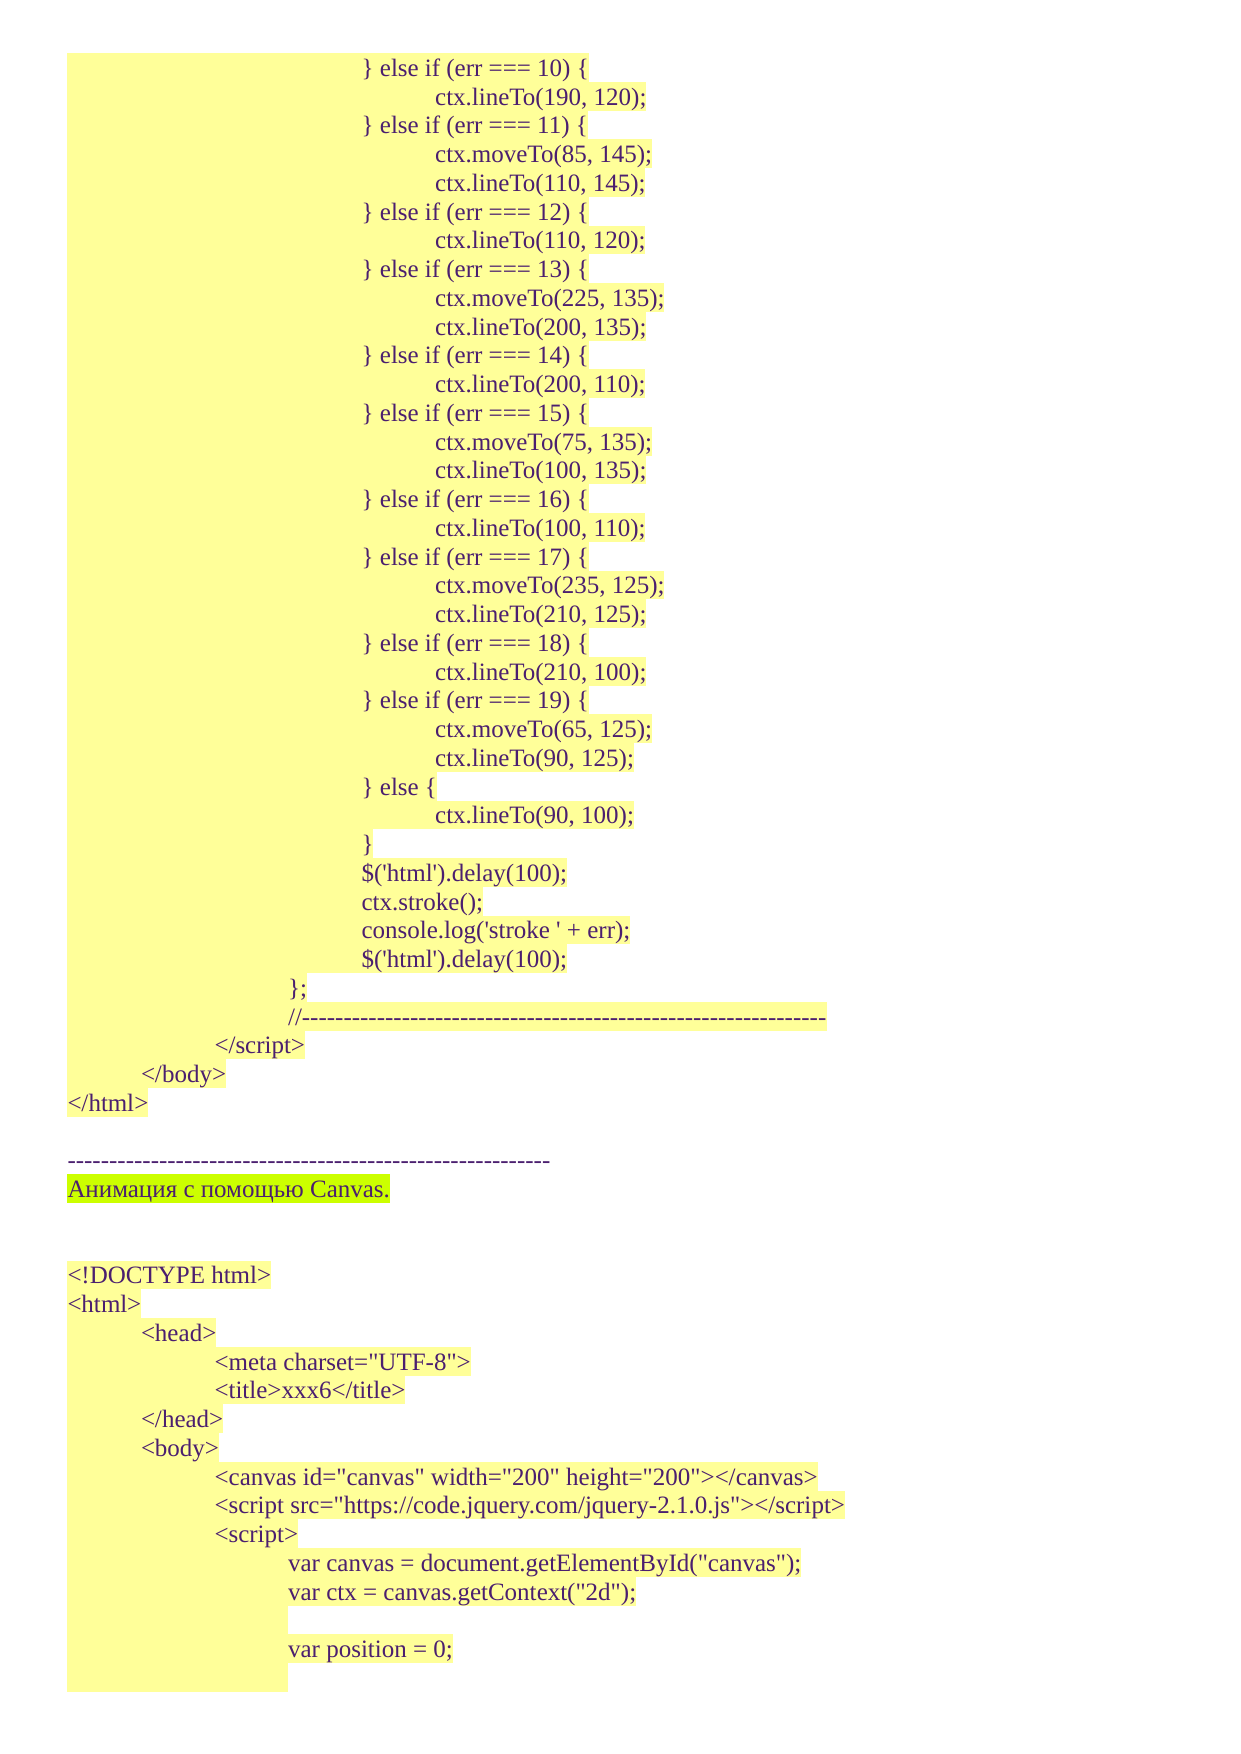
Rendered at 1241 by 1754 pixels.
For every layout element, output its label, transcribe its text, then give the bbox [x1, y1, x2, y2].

text ctx.moveTo(235, 125); [67, 571, 1183, 599]
text ctx.lineTo(110, 120); [67, 226, 1183, 254]
text ctx.lineTo(110, 145); [67, 168, 1183, 197]
text ctx.moveTo(85, 145); [67, 139, 1183, 168]
text </script> [67, 1031, 1183, 1059]
text ctx.lineTo(210, 125); [67, 599, 1183, 628]
text <title>xxx6</title> [67, 1376, 1183, 1404]
text <canvas id="canvas" width="200" height="200"></canvas> [67, 1462, 1183, 1491]
text ctx.lineTo(90, 125); [67, 743, 1183, 772]
text } else if (err === 14) { [67, 341, 1183, 369]
text var ctx = canvas.getContext("2d"); [67, 1577, 1183, 1606]
text <body> [67, 1433, 1183, 1462]
text </head> [67, 1404, 1183, 1433]
text ctx.lineTo(200, 135); [67, 312, 1183, 341]
text <meta charset="UTF-8"> [67, 1347, 1183, 1376]
text ctx.lineTo(200, 110); [67, 369, 1183, 398]
text } else { [67, 772, 1183, 801]
text ctx.lineTo(100, 135); [67, 456, 1183, 484]
text } else if (err === 10) { [67, 53, 1183, 82]
text } else if (err === 16) { [67, 484, 1183, 513]
text <script> [67, 1519, 1183, 1548]
text } else if (err === 19) { [67, 686, 1183, 714]
text ctx.lineTo(190, 120); [67, 82, 1183, 111]
text } else if (err === 13) { [67, 254, 1183, 283]
text ctx.moveTo(65, 125); [67, 714, 1183, 743]
text } [67, 829, 1183, 858]
text } else if (err === 12) { [67, 197, 1183, 226]
text $('html').delay(100); [67, 944, 1183, 973]
text ctx.moveTo(75, 135); [67, 427, 1183, 456]
text } else if (err === 17) { [67, 542, 1183, 571]
text <script src="https://code.jquery.com/jquery-2.1.0.js"></script> [67, 1491, 1183, 1519]
text ctx.lineTo(210, 100); [67, 657, 1183, 686]
text ---------------------------------------------------------- [67, 1146, 1183, 1174]
text ctx.stroke(); [67, 887, 1183, 916]
text } else if (err === 15) { [67, 398, 1183, 427]
text //--------------------------------------------------------------- [67, 1002, 1183, 1031]
text Анимация с помощью Canvas. [67, 1174, 1183, 1203]
text console.log('stroke ' + err); [67, 916, 1183, 944]
text ctx.moveTo(225, 135); [67, 283, 1183, 312]
text </body> [67, 1059, 1183, 1088]
text </html> [67, 1088, 1183, 1117]
text } else if (err === 11) { [67, 111, 1183, 139]
text var position = 0; [67, 1634, 1183, 1663]
text } else if (err === 18) { [67, 628, 1183, 657]
text <head> [67, 1318, 1183, 1347]
text $('html').delay(100); [67, 858, 1183, 887]
text ctx.lineTo(90, 100); [67, 801, 1183, 829]
text ctx.lineTo(100, 110); [67, 513, 1183, 542]
text <html> [67, 1289, 1183, 1318]
text }; [67, 973, 1183, 1002]
text var canvas = document.getElementById("canvas"); [67, 1548, 1183, 1577]
text <!DOCTYPE html> [67, 1261, 1183, 1289]
